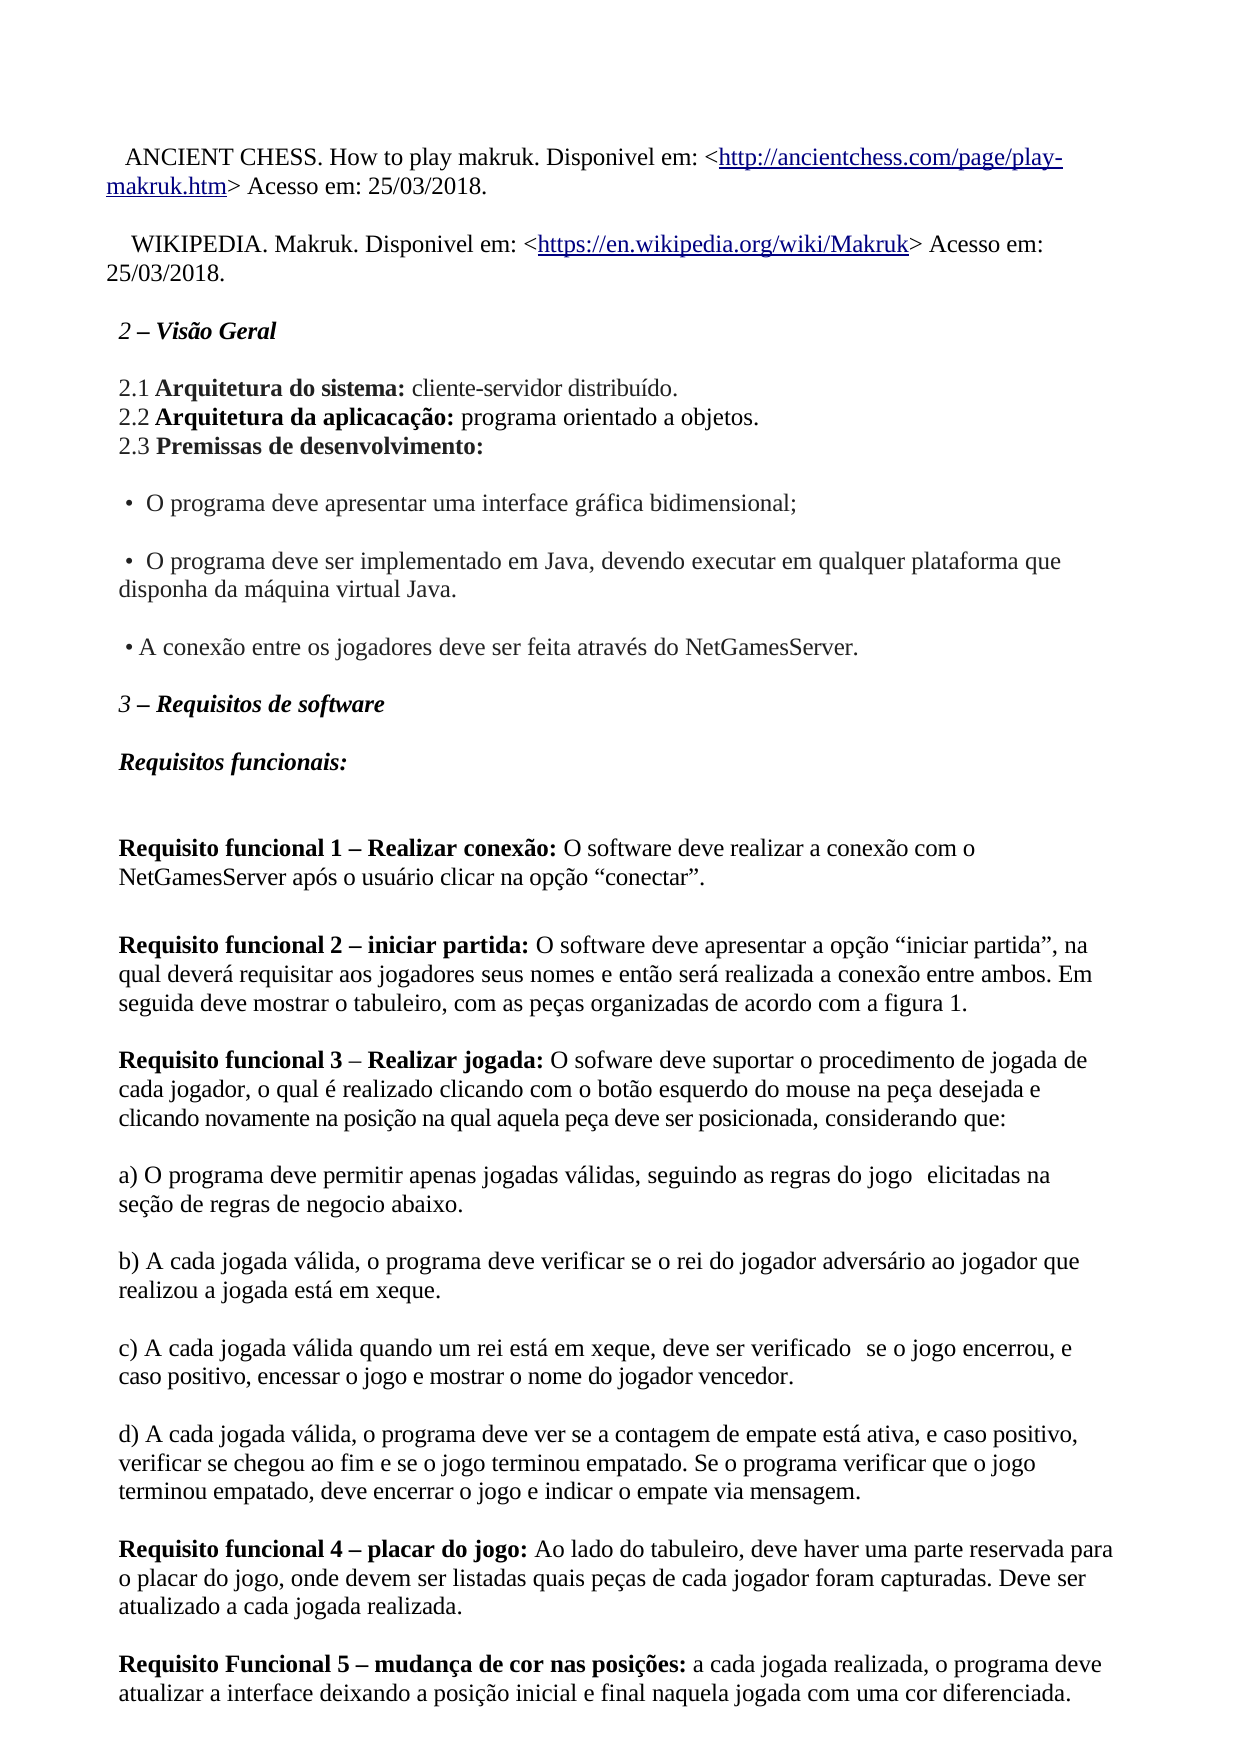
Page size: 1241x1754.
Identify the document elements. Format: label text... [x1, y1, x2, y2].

text ANCIENT CHESS. How to play makruk. Disponivel em: <http://ancientchess.com/page/play-makruk.htm> Acesso em: 25/03/2018. [106, 142, 1069, 200]
list a) O programa deve permitir apenas jogadas válidas, seguindo as regras do jogo elicitadas na seção de regras de negocio abaixo. [118, 1160, 1059, 1218]
list A conexão entre os jogadores deve ser feita através do NetGamesServer. [124, 632, 1134, 661]
subtitle Premissas de desenvolvimento: [118, 431, 1134, 459]
list O programa deve apresentar uma interface gráfica bidimensional; [118, 488, 1134, 517]
text Requisito funcional 2 – iniciar partida: O software deve apresentar a opção “iniciar partida”, na qual deverá requisitar aos jogadores seus nomes e então será realizada a conexão entre ambos. Em seguida deve mostrar o tabuleiro, com as peças organizadas de acordo com a figura 1. [118, 930, 1115, 1016]
text WIKIPEDIA. Makruk. Disponivel em: <https://en.wikipedia.org/wiki/Makruk> Acesso em: 25/03/2018. [106, 229, 1069, 287]
list b) A cada jogada válida, o programa deve verificar se o rei do jogador adversário ao jogador que realizou a jogada está em xeque. [118, 1246, 1115, 1304]
list Arquitetura da aplicacação: programa orientado a objetos. [118, 402, 1134, 431]
subtitle – Visão Geral [118, 316, 1134, 344]
text Requisito funcional 1 – Realizar conexão: O software deve realizar a conexão com o NetGamesServer após o usuário clicar na opção “conectar”. [118, 833, 1116, 891]
text Requisito funcional 3 – Realizar jogada: O sofware deve suportar o procedimento de jogada de cada jogador, o qual é realizado clicando com o botão esquerdo do mouse na peça desejada e clicando novamente na posição na qual aquela peça deve ser posicionada, considerando que: [118, 1045, 1119, 1131]
list Arquitetura do sistema: cliente-servidor distribuído. [118, 373, 1134, 402]
text Requisito Funcional 5 – mudança de cor nas posições: a cada jogada realizada, o programa deve atualizar a interface deixando a posição inicial e final naquela jogada com uma cor diferenciada. [118, 1649, 1119, 1706]
list O programa deve ser implementado em Java, devendo executar em qualquer plataforma que disponha da máquina virtual Java. [118, 546, 1068, 603]
text d) A cada jogada válida, o programa deve ver se a contagem de empate está ativa, e caso positivo, verificar se chegou ao fim e se o jogo terminou empatado. Se o programa verificar que o jogo terminou empatado, deve encerrar o jogo e indicar o empate via mensagem. [118, 1419, 1115, 1505]
text Requisito funcional 4 – placar do jogo: Ao lado do tabuleiro, deve haver uma parte reservada para o placar do jogo, onde devem ser listadas quais peças de cada jogador foram capturadas. Deve ser atualizado a cada jogada realizada. [118, 1534, 1119, 1620]
subtitle – Requisitos de software Requisitos funcionais: [118, 689, 387, 776]
list c) A cada jogada válida quando um rei está em xeque, deve ser verificado se o jogo encerrou, e caso positivo, encessar o jogo e mostrar o nome do jogador vencedor. [118, 1333, 1115, 1390]
